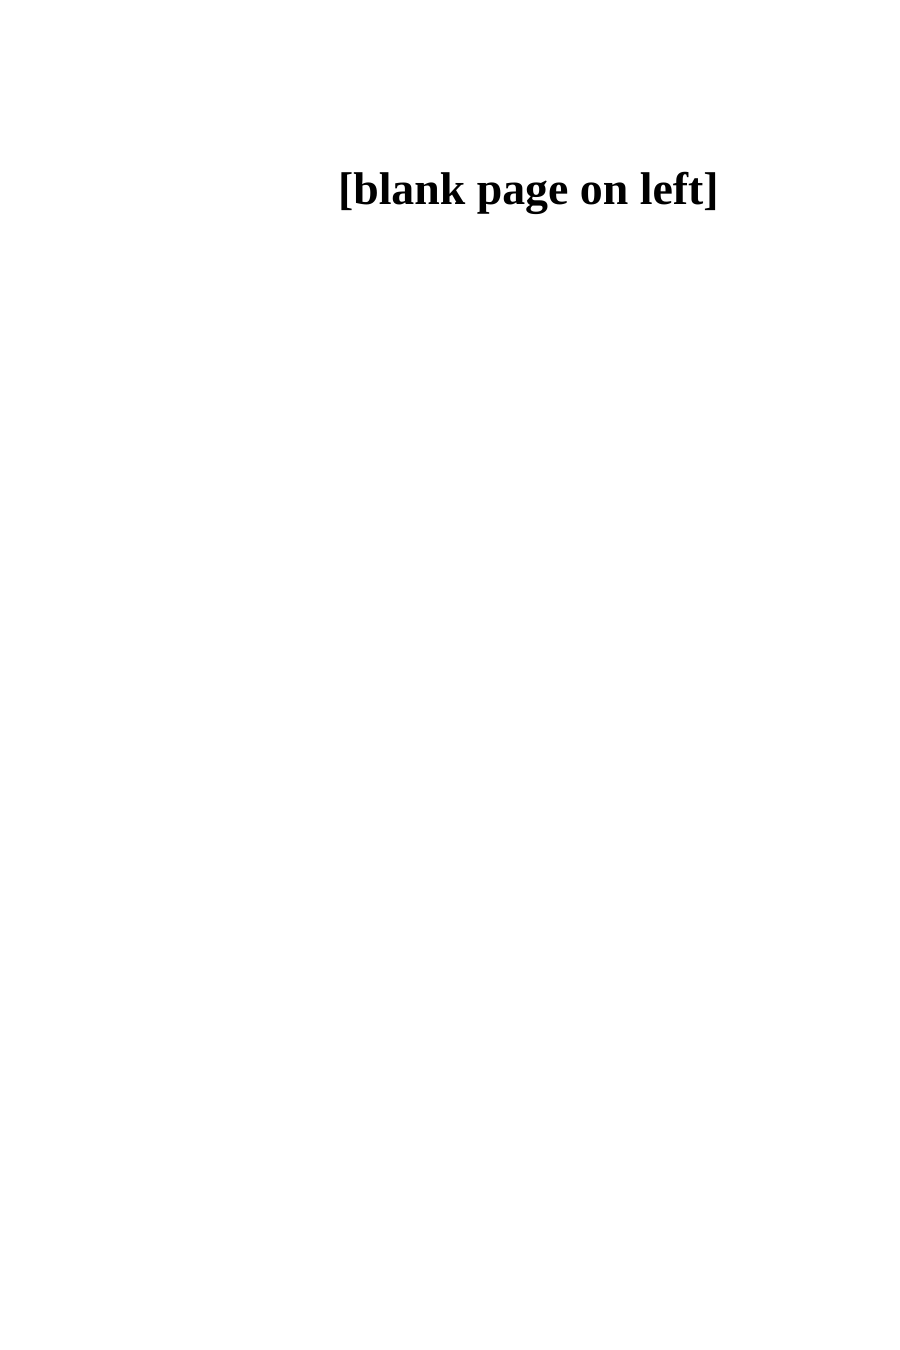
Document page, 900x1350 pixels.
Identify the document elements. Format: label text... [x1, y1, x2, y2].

text [blank page on left] [195, 163, 825, 214]
